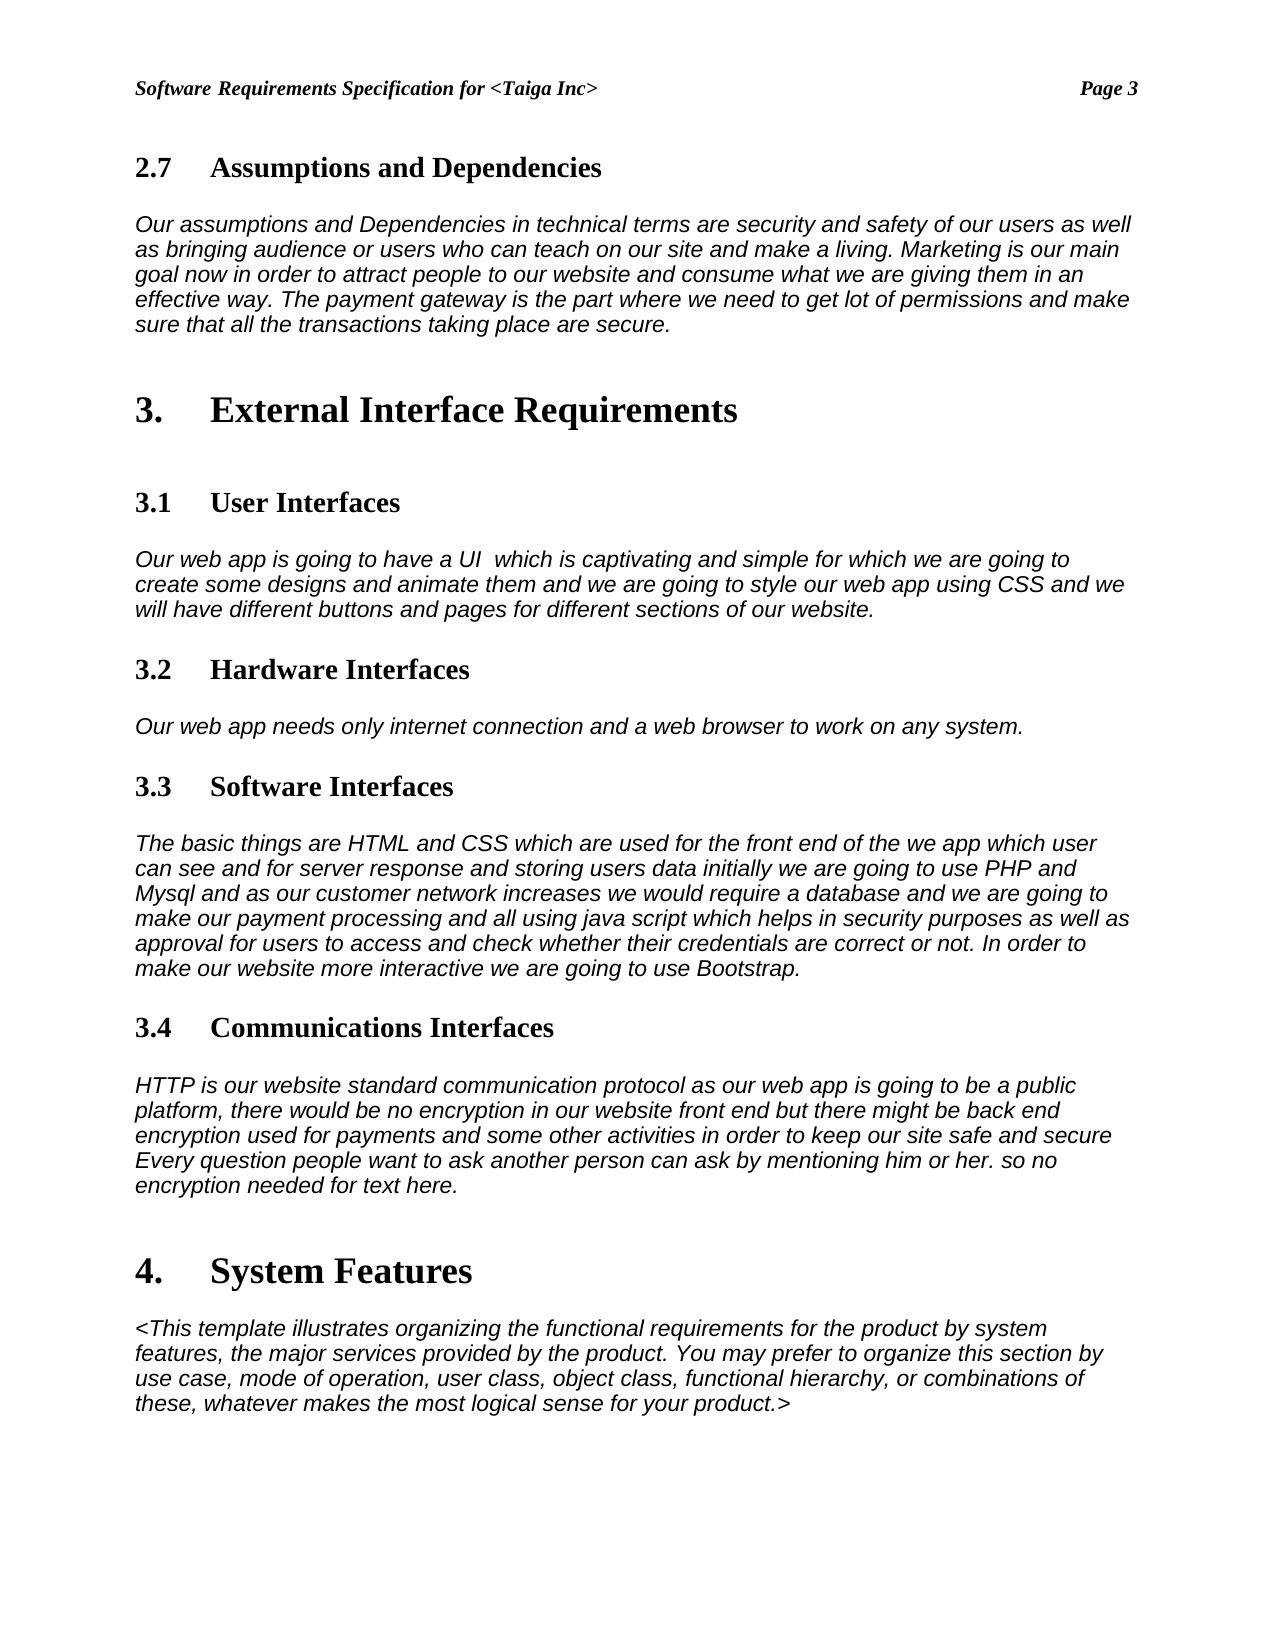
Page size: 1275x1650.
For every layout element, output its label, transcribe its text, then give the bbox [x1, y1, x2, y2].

subtitle System Features [135, 1248, 1140, 1291]
subtitle User Interfaces [135, 485, 1140, 518]
text Our assumptions and Dependencies in technical terms are security and safety of our users as well as bringing audience or users who can teach on our site and make a living. Marketing is our main goal now in order to attract people to our website and consume what we are giving them in an effective way. The payment gateway is the part where we need to get lot of permissions and make sure that all the transactions taking place are secure. [135, 213, 1140, 338]
subtitle Communications Interfaces [135, 1011, 1140, 1044]
text The basic things are HTML and CSS which are used for the front end of the we app which user can see and for server response and storing users data initially we are going to use PHP and Mysql and as our customer network increases we would require a database and we are going to make our payment processing and all using java script which helps in security purposes as well as approval for users to access and check whether their credentials are correct or not. In order to make our website more interactive we are going to use Bootstrap. [135, 831, 1140, 981]
text Every question people want to ask another person can ask by mentioning him or her. so no encryption needed for text here. [135, 1148, 1140, 1198]
subtitle Assumptions and Dependencies [135, 150, 1140, 183]
text Our web app is going to have a UI which is captivating and simple for which we are going to create some designs and animate them and we are going to style our web app using CSS and we will have different buttons and pages for different sections of our website. [135, 548, 1140, 623]
text Our web app needs only internet connection and a web browser to work on any system. [135, 714, 1140, 739]
text <This template illustrates organizing the functional requirements for the product by system features, the major services provided by the product. You may prefer to organize this section by use case, mode of operation, user class, object class, functional hierarchy, or combinations of these, whatever makes the most logical sense for your product.> [135, 1316, 1140, 1416]
subtitle Software Interfaces [135, 769, 1140, 802]
subtitle Hardware Interfaces [135, 652, 1140, 685]
text HTTP is our website standard communication protocol as our web app is going to be a public platform, there would be no encryption in our website front end but there might be back end encryption used for payments and some other activities in order to keep our site safe and secure [135, 1073, 1140, 1148]
subtitle External Interface Requirements [135, 388, 1140, 431]
